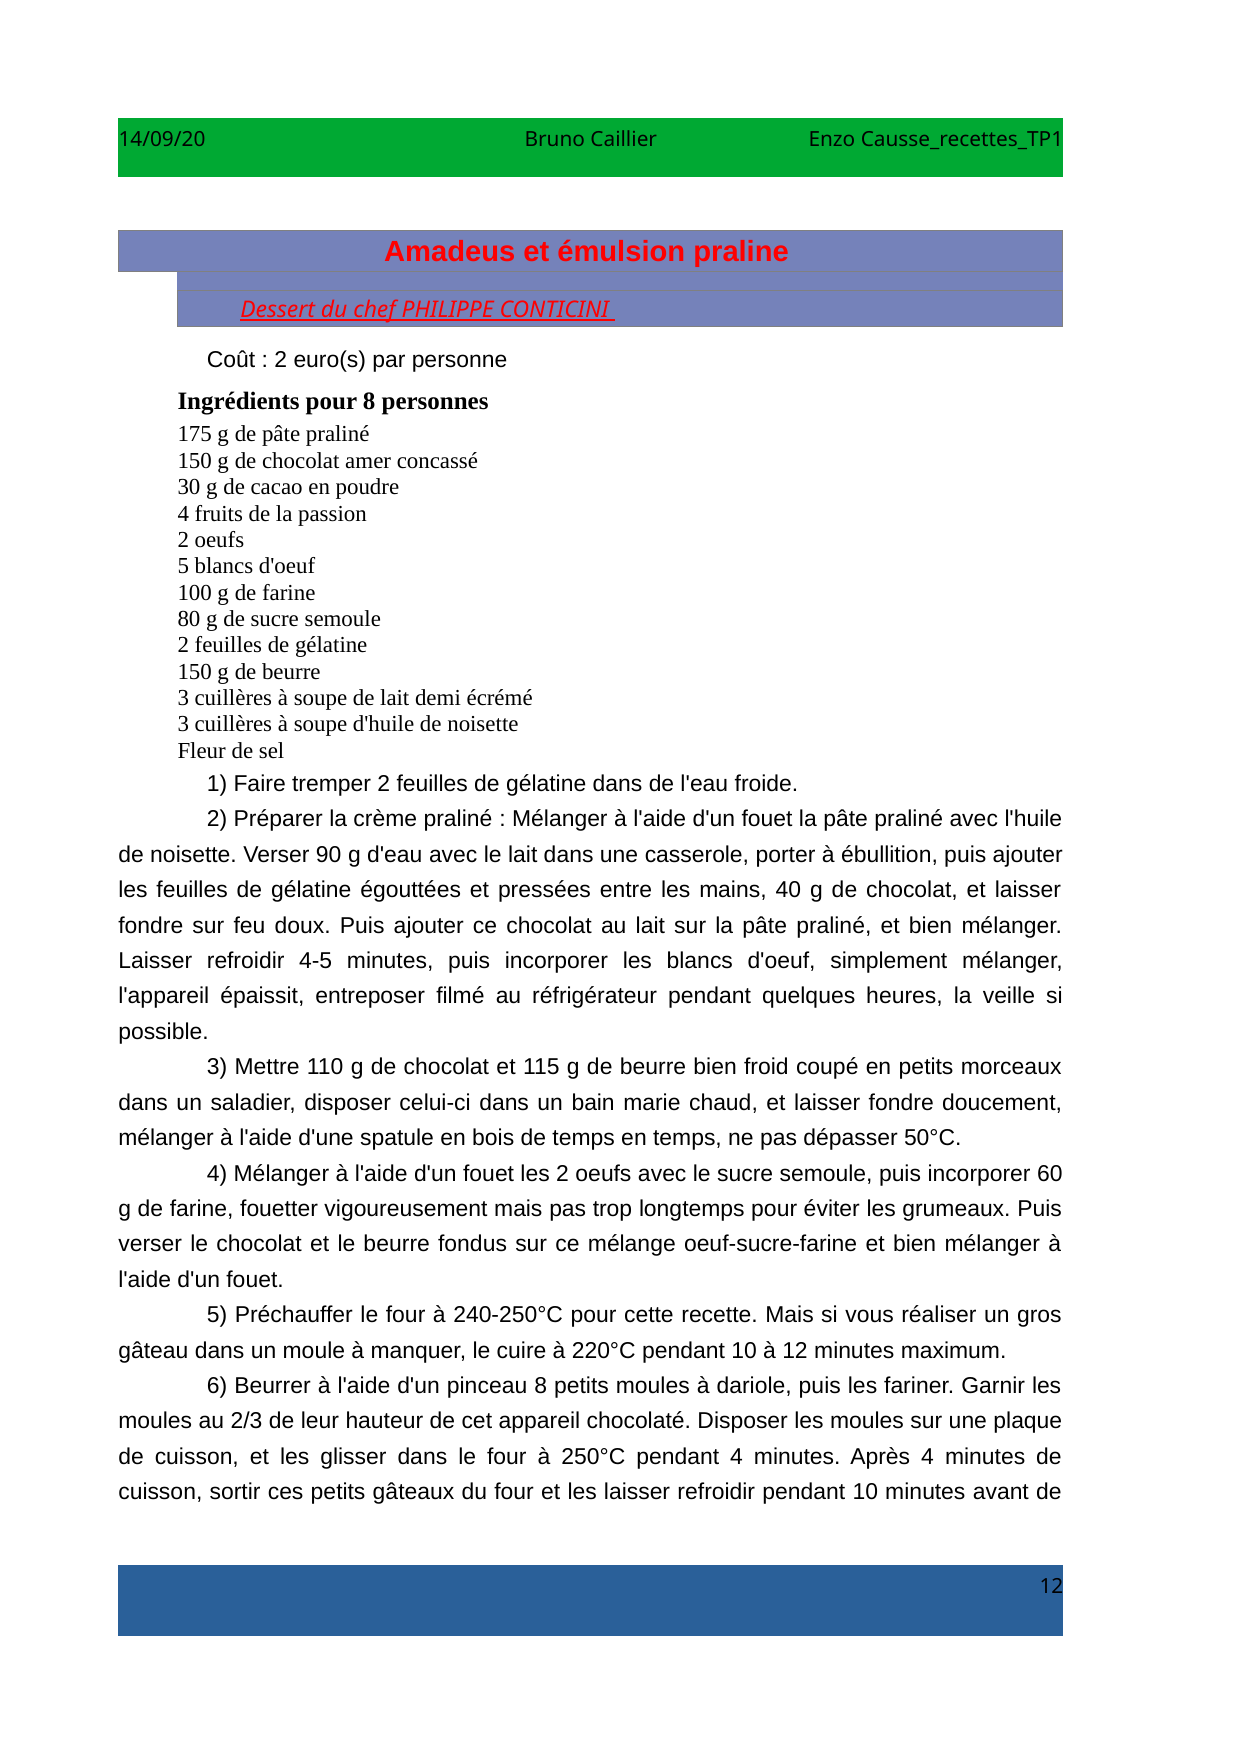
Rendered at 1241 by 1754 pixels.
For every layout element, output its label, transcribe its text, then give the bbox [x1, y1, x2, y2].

text 1) Faire tremper 2 feuilles de gélatine dans de l'eau froide. [118, 763, 1063, 798]
text 2 oeufs [177, 526, 1063, 552]
text 175 g de pâte praliné [177, 421, 1063, 447]
text 4 fruits de la passion [177, 499, 1063, 526]
text 4) Mélanger à l'aide d'un fouet les 2 oeufs avec le sucre semoule, puis incorporer 60 g de farine, fouetter vigoureusement mais pas trop longtemps pour éviter les grumeaux. Puis verser le chocolat et le beurre fondus sur ce mélange oeuf-sucre-farine et bien mélanger à l'aide d'un fouet. [118, 1153, 1063, 1294]
text 3 cuillères à soupe d'huile de noisette [177, 710, 1063, 737]
text Fleur de sel [177, 737, 1063, 763]
text Coût : 2 euro(s) par personne [118, 339, 1063, 374]
text 3 cuillères à soupe de lait demi écrémé [177, 684, 1063, 710]
title Dessert du chef PHILIPPE CONTICINI [178, 291, 1062, 326]
text 80 g de sucre semoule [177, 605, 1063, 631]
text 6) Beurrer à l'aide d'un pinceau 8 petits moules à dariole, puis les fariner. Garnir les moules au 2/3 de leur hauteur de cet appareil chocolaté. Disposer les moules sur une plaque de cuisson, et les glisser dans le four à 250°C pendant 4 minutes. Après 4 minutes de cuisson, sortir ces petits gâteaux du four et les laisser refroidir pendant 10 minutes avant de [118, 1365, 1063, 1507]
text Ingrédients pour 8 personnes [177, 386, 1063, 414]
text 100 g de farine [177, 579, 1063, 605]
text 150 g de beurre [177, 658, 1063, 684]
title Amadeus et émulsion praline [119, 231, 1062, 271]
text 3) Mettre 110 g de chocolat et 115 g de beurre bien froid coupé en petits morceaux dans un saladier, disposer celui-ci dans un bain marie chaud, et laisser fondre doucement, mélanger à l'aide d'une spatule en bois de temps en temps, ne pas dépasser 50°C. [118, 1046, 1063, 1153]
text 150 g de chocolat amer concassé [177, 447, 1063, 473]
text 5 blancs d'oeuf [177, 552, 1063, 579]
text 30 g de cacao en poudre [177, 473, 1063, 499]
text 2) Préparer la crème praliné : Mélanger à l'aide d'un fouet la pâte praliné avec l'huile de noisette. Verser 90 g d'eau avec le lait dans une casserole, porter à ébullition, puis ajouter les feuilles de gélatine égouttées et pressées entre les mains, 40 g de chocolat, et laisser fondre sur feu doux. Puis ajouter ce chocolat au lait sur la pâte praliné, et bien mélanger. Laisser refroidir 4-5 minutes, puis incorporer les blancs d'oeuf, simplement mélanger, l'appareil épaissit, entreposer filmé au réfrigérateur pendant quelques heures, la veille si possible. [118, 798, 1063, 1046]
text 2 feuilles de gélatine [177, 631, 1063, 658]
text 5) Préchauffer le four à 240-250°C pour cette recette. Mais si vous réaliser un gros gâteau dans un moule à manquer, le cuire à 220°C pendant 10 à 12 minutes maximum. [118, 1294, 1063, 1365]
